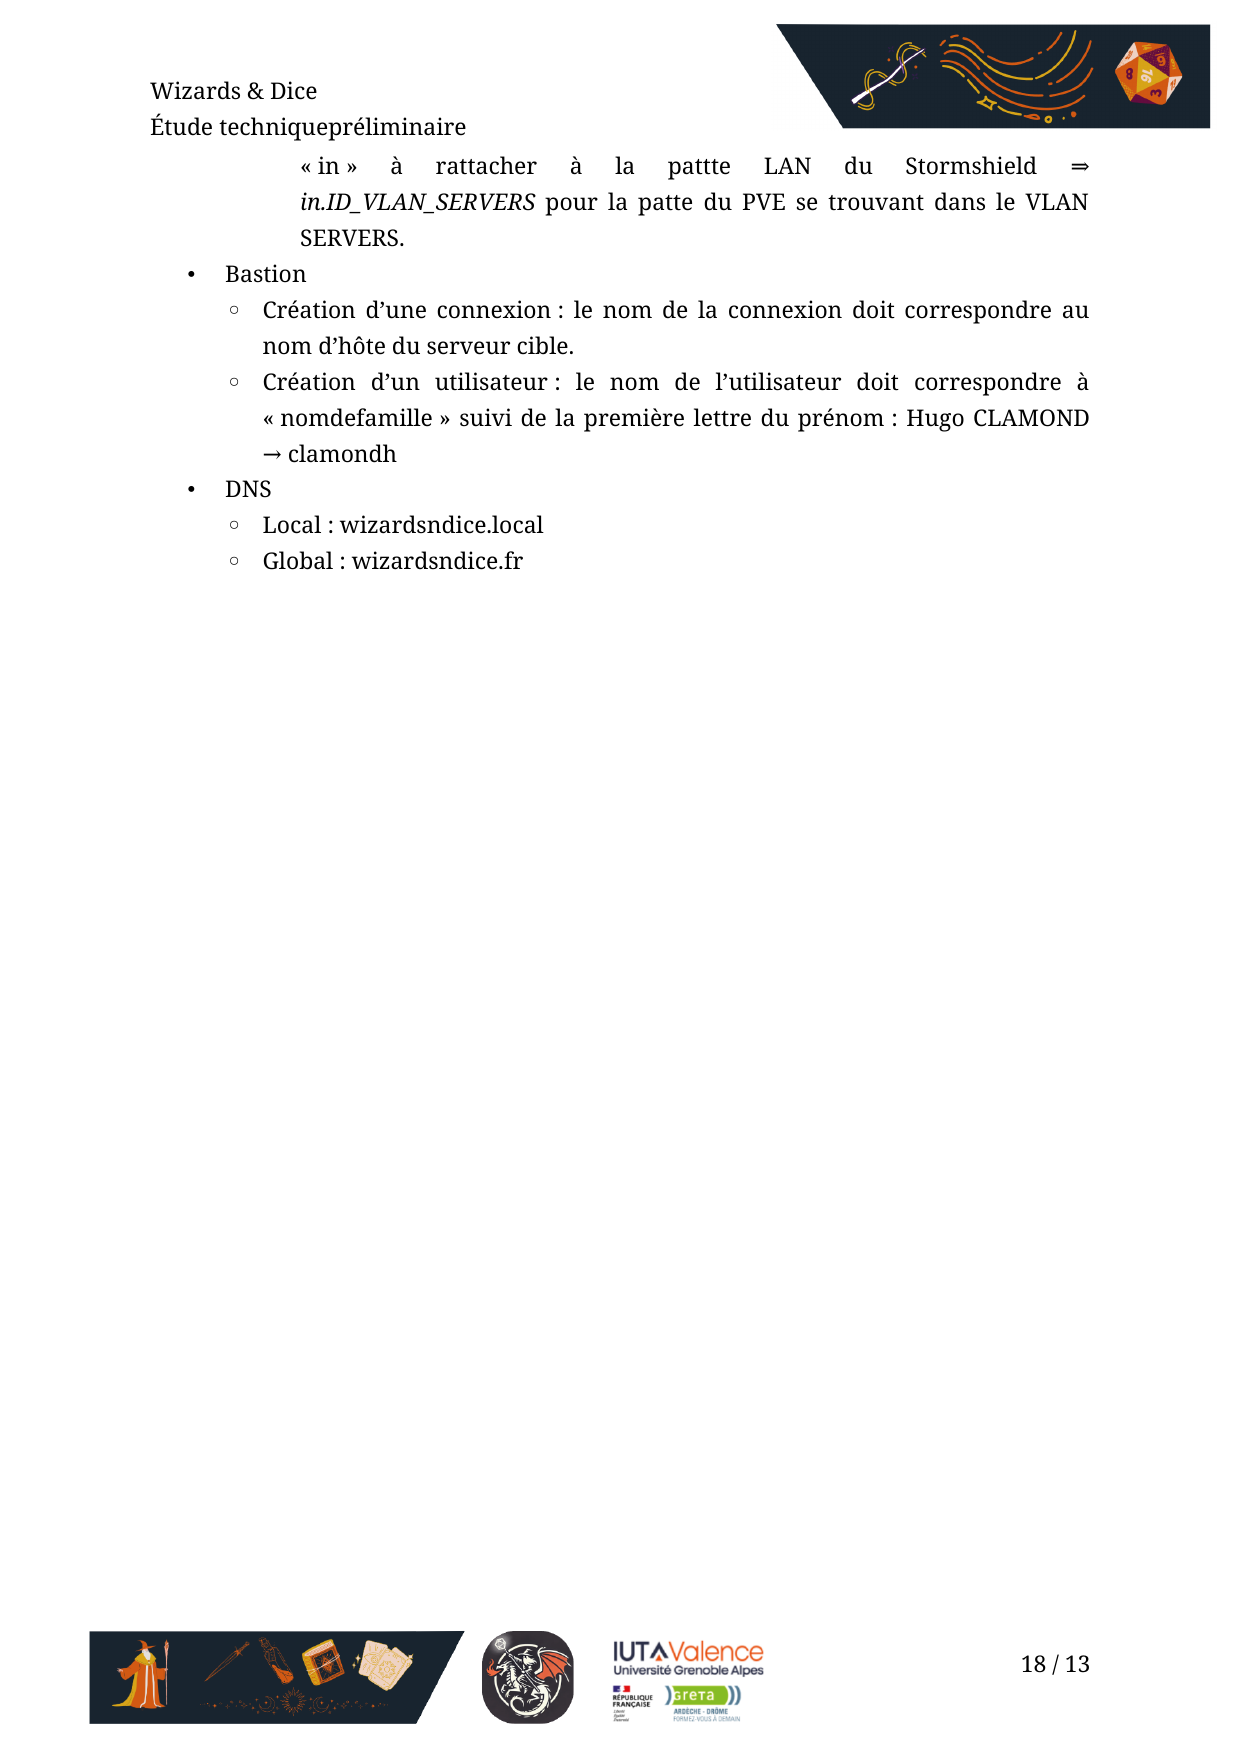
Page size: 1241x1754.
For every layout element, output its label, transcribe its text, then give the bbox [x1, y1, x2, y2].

list Local : wizardsndice.local [225, 509, 1090, 541]
list DNS [187, 473, 1090, 505]
list « in » à rattacher à la pattte LAN du Stormshield ⇒ in.ID_VLAN_SERVERS pour la patte du PVE se trouvant dans le VLAN SERVERS. [262, 150, 1090, 253]
picture [771, 21, 1218, 131]
picture [81, 1620, 788, 1733]
list Global : wizardsndice.fr [225, 545, 1090, 577]
list Création d’une connexion : le nom de la connexion doit correspondre au nom d’hôte du serveur cible. [225, 294, 1090, 361]
list Bastion [187, 258, 1090, 289]
list Création d’un utilisateur : le nom de l’utilisateur doit correspondre à « nomdefamille » suivi de la première lettre du prénom : Hugo CLAMOND → clamondh [225, 366, 1090, 469]
